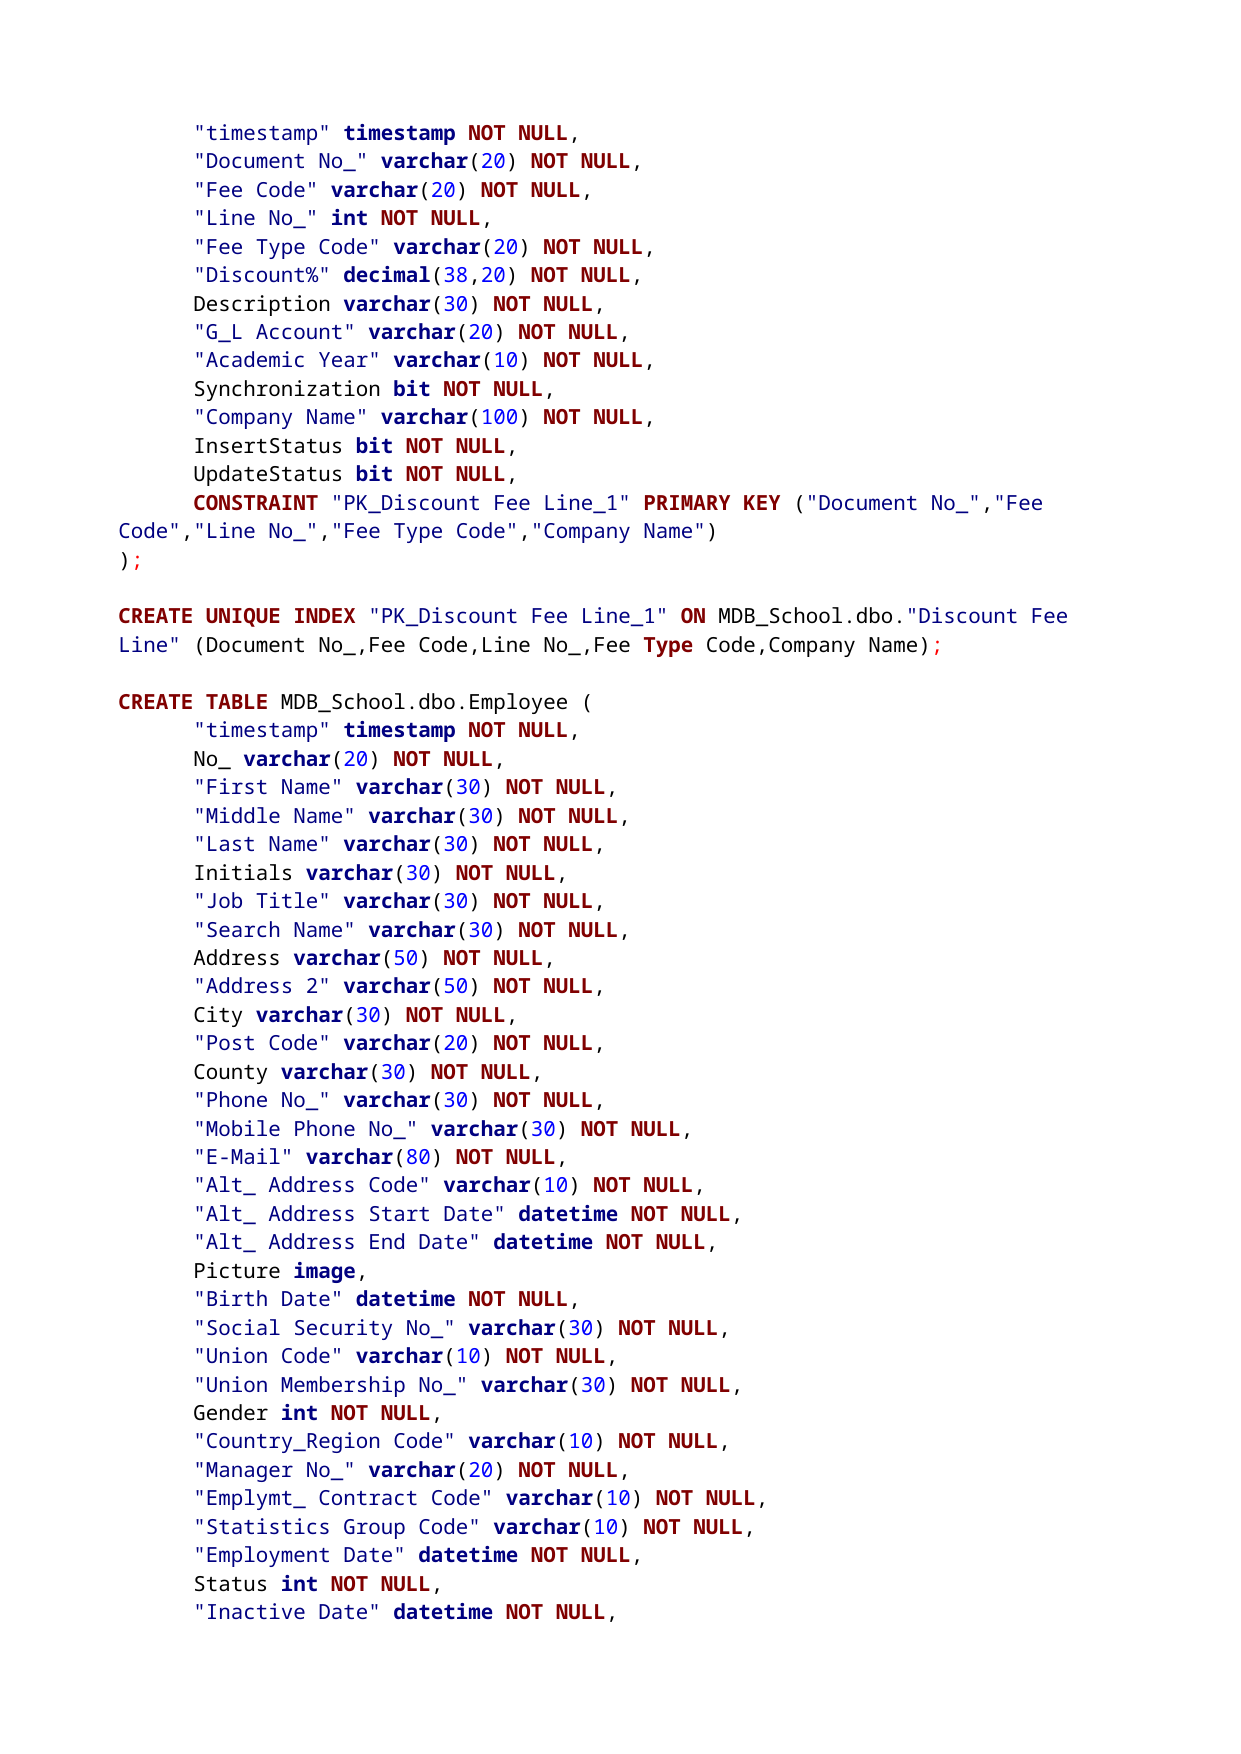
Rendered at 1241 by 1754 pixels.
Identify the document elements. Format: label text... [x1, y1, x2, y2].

text "Country_Region Code" varchar(10) NOT NULL, [118, 1427, 1122, 1455]
text County varchar(30) NOT NULL, [118, 1057, 1122, 1085]
text "Alt_ Address End Date" datetime NOT NULL, [118, 1227, 1122, 1256]
text CREATE UNIQUE INDEX "PK_Discount Fee Line_1" ON MDB_School.dbo."Discount Fee Line" (Document No_,Fee Code,Line No_,Fee Type Code,Company Name); [118, 602, 1122, 658]
text "Social Security No_" varchar(30) NOT NULL, [118, 1313, 1122, 1341]
text UpdateStatus bit NOT NULL, [118, 459, 1122, 488]
text "First Name" varchar(30) NOT NULL, [118, 772, 1122, 801]
text "Union Membership No_" varchar(30) NOT NULL, [118, 1370, 1122, 1398]
text "Inactive Date" datetime NOT NULL, [118, 1597, 1122, 1626]
text "Alt_ Address Start Date" datetime NOT NULL, [118, 1199, 1122, 1227]
text Picture image, [118, 1256, 1122, 1284]
text "Union Code" varchar(10) NOT NULL, [118, 1341, 1122, 1370]
text "Address 2" varchar(50) NOT NULL, [118, 972, 1122, 1000]
text Description varchar(30) NOT NULL, [118, 289, 1122, 317]
text "Document No_" varchar(20) NOT NULL, [118, 147, 1122, 175]
text Synchronization bit NOT NULL, [118, 374, 1122, 402]
text "Statistics Group Code" varchar(10) NOT NULL, [118, 1512, 1122, 1540]
text "Birth Date" datetime NOT NULL, [118, 1284, 1122, 1313]
text ); [118, 545, 1122, 573]
text "Alt_ Address Code" varchar(10) NOT NULL, [118, 1171, 1122, 1199]
text Status int NOT NULL, [118, 1569, 1122, 1597]
text "Phone No_" varchar(30) NOT NULL, [118, 1085, 1122, 1114]
text "Middle Name" varchar(30) NOT NULL, [118, 801, 1122, 829]
text "Last Name" varchar(30) NOT NULL, [118, 829, 1122, 858]
text CONSTRAINT "PK_Discount Fee Line_1" PRIMARY KEY ("Document No_","Fee Code","Line No_","Fee Type Code","Company Name") [118, 488, 1122, 545]
text "E-Mail" varchar(80) NOT NULL, [118, 1142, 1122, 1171]
text "timestamp" timestamp NOT NULL, [118, 716, 1122, 744]
text "timestamp" timestamp NOT NULL, [118, 118, 1122, 147]
text "Academic Year" varchar(10) NOT NULL, [118, 346, 1122, 374]
text "Manager No_" varchar(20) NOT NULL, [118, 1455, 1122, 1483]
text "G_L Account" varchar(20) NOT NULL, [118, 317, 1122, 346]
text Initials varchar(30) NOT NULL, [118, 858, 1122, 886]
text "Post Code" varchar(20) NOT NULL, [118, 1028, 1122, 1057]
text CREATE TABLE MDB_School.dbo.Employee ( [118, 687, 1122, 716]
text "Employment Date" datetime NOT NULL, [118, 1540, 1122, 1569]
text City varchar(30) NOT NULL, [118, 1000, 1122, 1028]
text "Job Title" varchar(30) NOT NULL, [118, 886, 1122, 915]
text Address varchar(50) NOT NULL, [118, 943, 1122, 972]
text "Line No_" int NOT NULL, [118, 203, 1122, 232]
text No_ varchar(20) NOT NULL, [118, 744, 1122, 772]
text Gender int NOT NULL, [118, 1398, 1122, 1427]
text "Discount%" decimal(38,20) NOT NULL, [118, 260, 1122, 289]
text "Company Name" varchar(100) NOT NULL, [118, 402, 1122, 431]
text "Emplymt_ Contract Code" varchar(10) NOT NULL, [118, 1483, 1122, 1512]
text "Fee Code" varchar(20) NOT NULL, [118, 175, 1122, 203]
text "Search Name" varchar(30) NOT NULL, [118, 915, 1122, 943]
text "Mobile Phone No_" varchar(30) NOT NULL, [118, 1114, 1122, 1142]
text "Fee Type Code" varchar(20) NOT NULL, [118, 232, 1122, 260]
text InsertStatus bit NOT NULL, [118, 431, 1122, 459]
